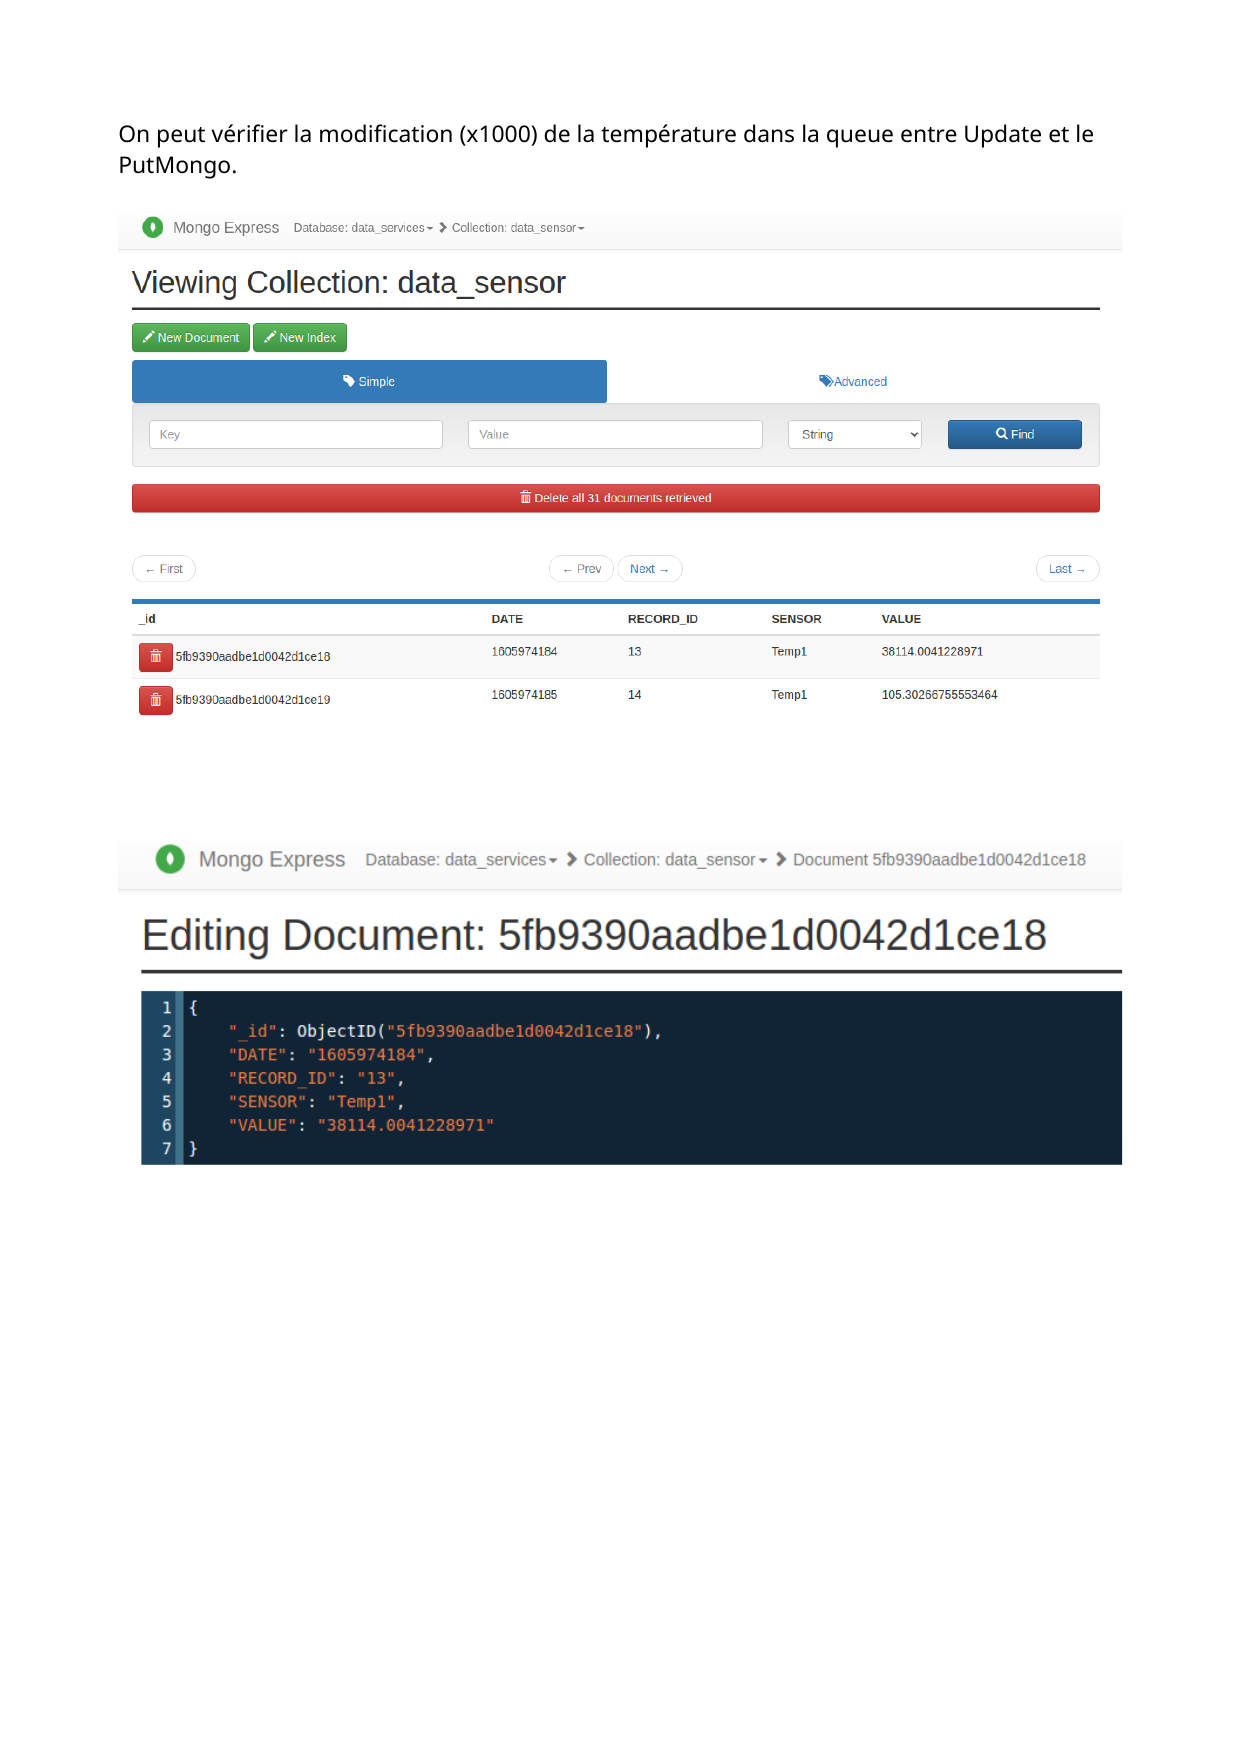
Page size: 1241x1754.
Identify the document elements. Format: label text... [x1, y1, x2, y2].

text On peut vérifier la modification (x1000) de la température dans la queue entre Update et le PutMongo. [118, 118, 1122, 181]
picture [118, 842, 1123, 1179]
picture [118, 211, 1123, 718]
